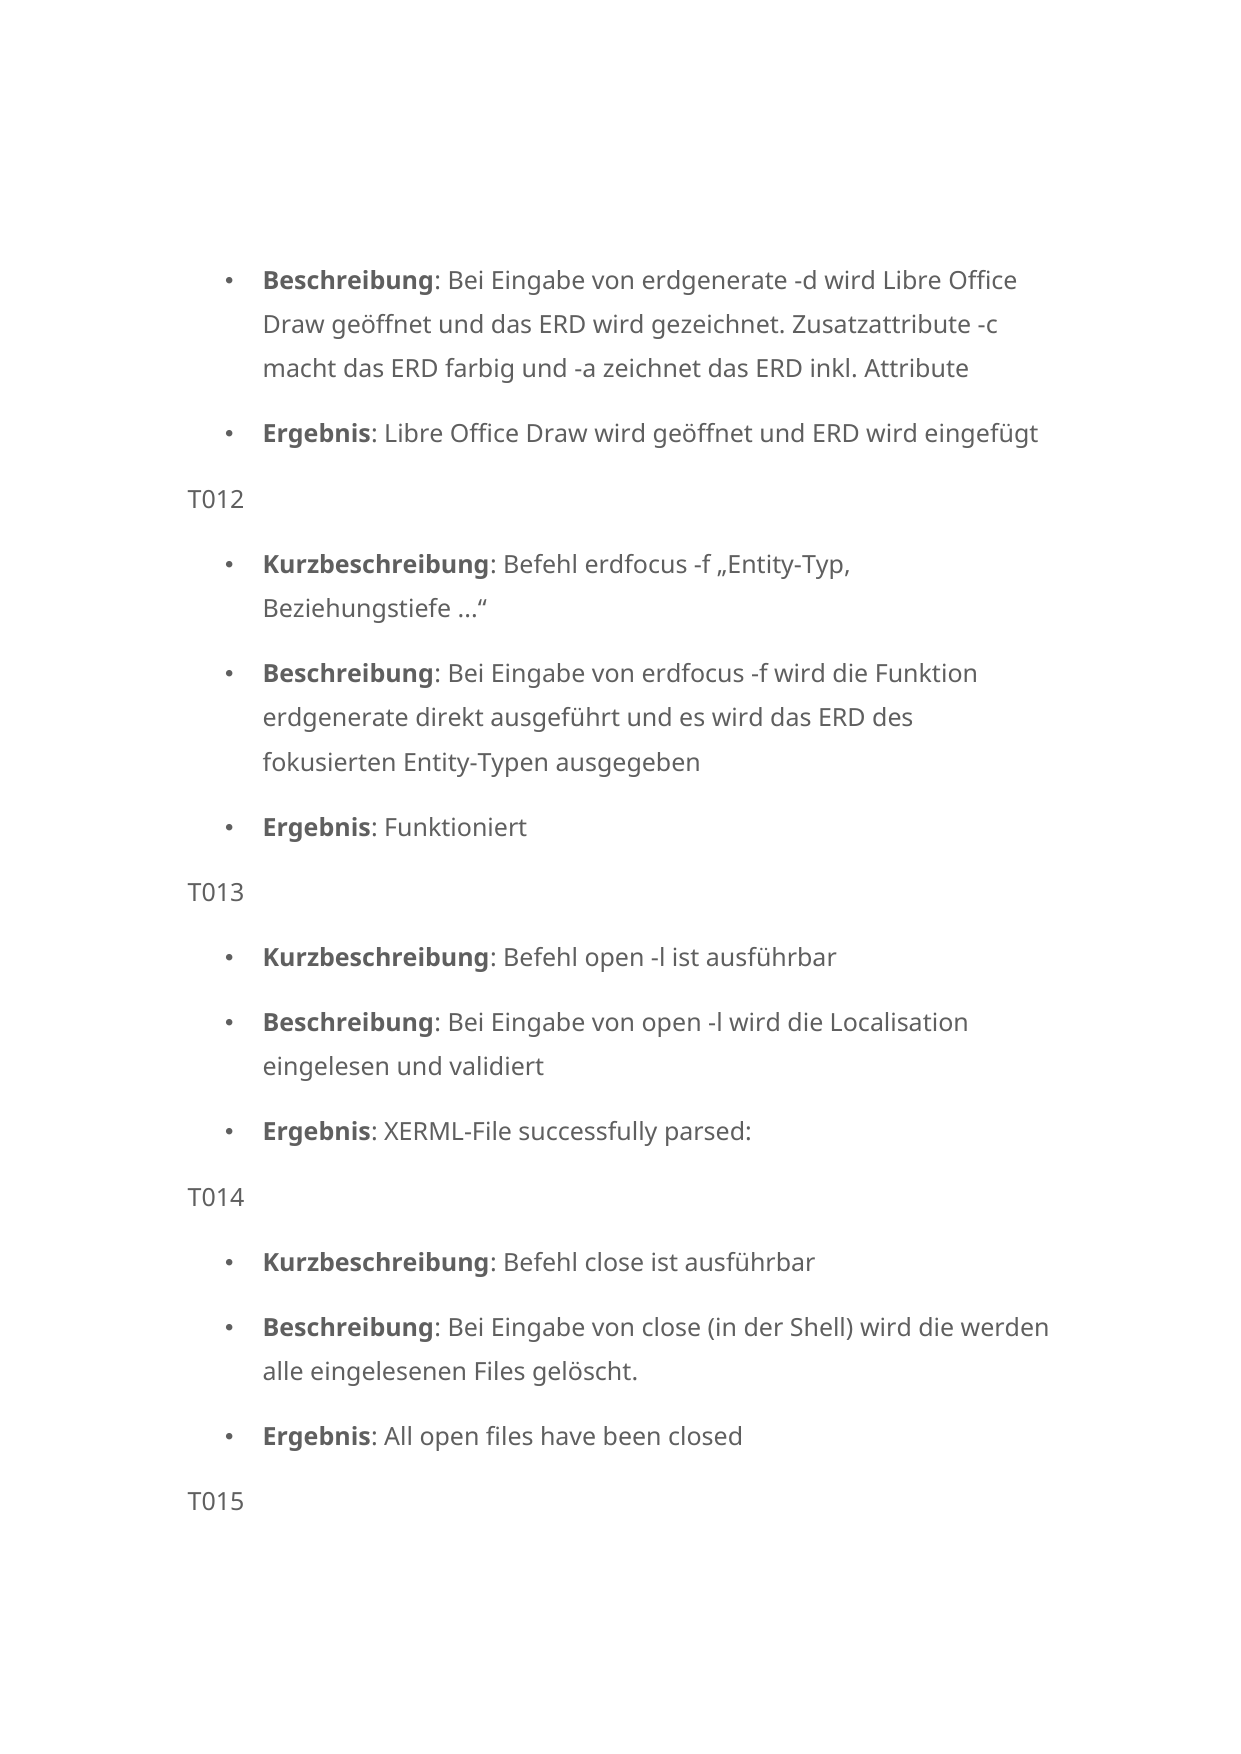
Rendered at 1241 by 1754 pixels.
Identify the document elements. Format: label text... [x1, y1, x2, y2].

text T014 [187, 1179, 1053, 1213]
list Ergebnis: Funktioniert [225, 809, 1053, 843]
list Beschreibung: Bei Eingabe von close (in der Shell) wird die werden alle eingelesenen Files gelöscht. [225, 1309, 1053, 1388]
list Beschreibung: Bei Eingabe von erdfocus -f wird die Funktion erdgenerate direkt ausgeführt und es wird das ERD des fokusierten Entity-Typen ausgegeben [225, 656, 1053, 778]
list Kurzbeschreibung: Befehl close ist ausführbar [225, 1244, 1053, 1278]
list Kurzbeschreibung: Befehl open -l ist ausführbar [225, 939, 1053, 974]
list Ergebnis: All open files have been closed [225, 1419, 1053, 1453]
text T013 [187, 874, 1053, 908]
text T012 [187, 481, 1053, 515]
text T015 [187, 1484, 1053, 1518]
list Ergebnis: XERML-File successfully parsed: [225, 1114, 1053, 1148]
list Kurzbeschreibung: Befehl erdfocus -f „Entity-Typ, Beziehungstiefe ...“ [225, 546, 1053, 625]
list Beschreibung: Bei Eingabe von open -l wird die Localisation eingelesen und validiert [225, 1005, 1053, 1083]
list Beschreibung: Bei Eingabe von erdgenerate -d wird Libre Office Draw geöffnet und das ERD wird gezeichnet. Zusatzattribute -c macht das ERD farbig und -a zeichnet das ERD inkl. Attribute [225, 262, 1053, 385]
list Ergebnis: Libre Office Draw wird geöffnet und ERD wird eingefügt [225, 416, 1053, 450]
